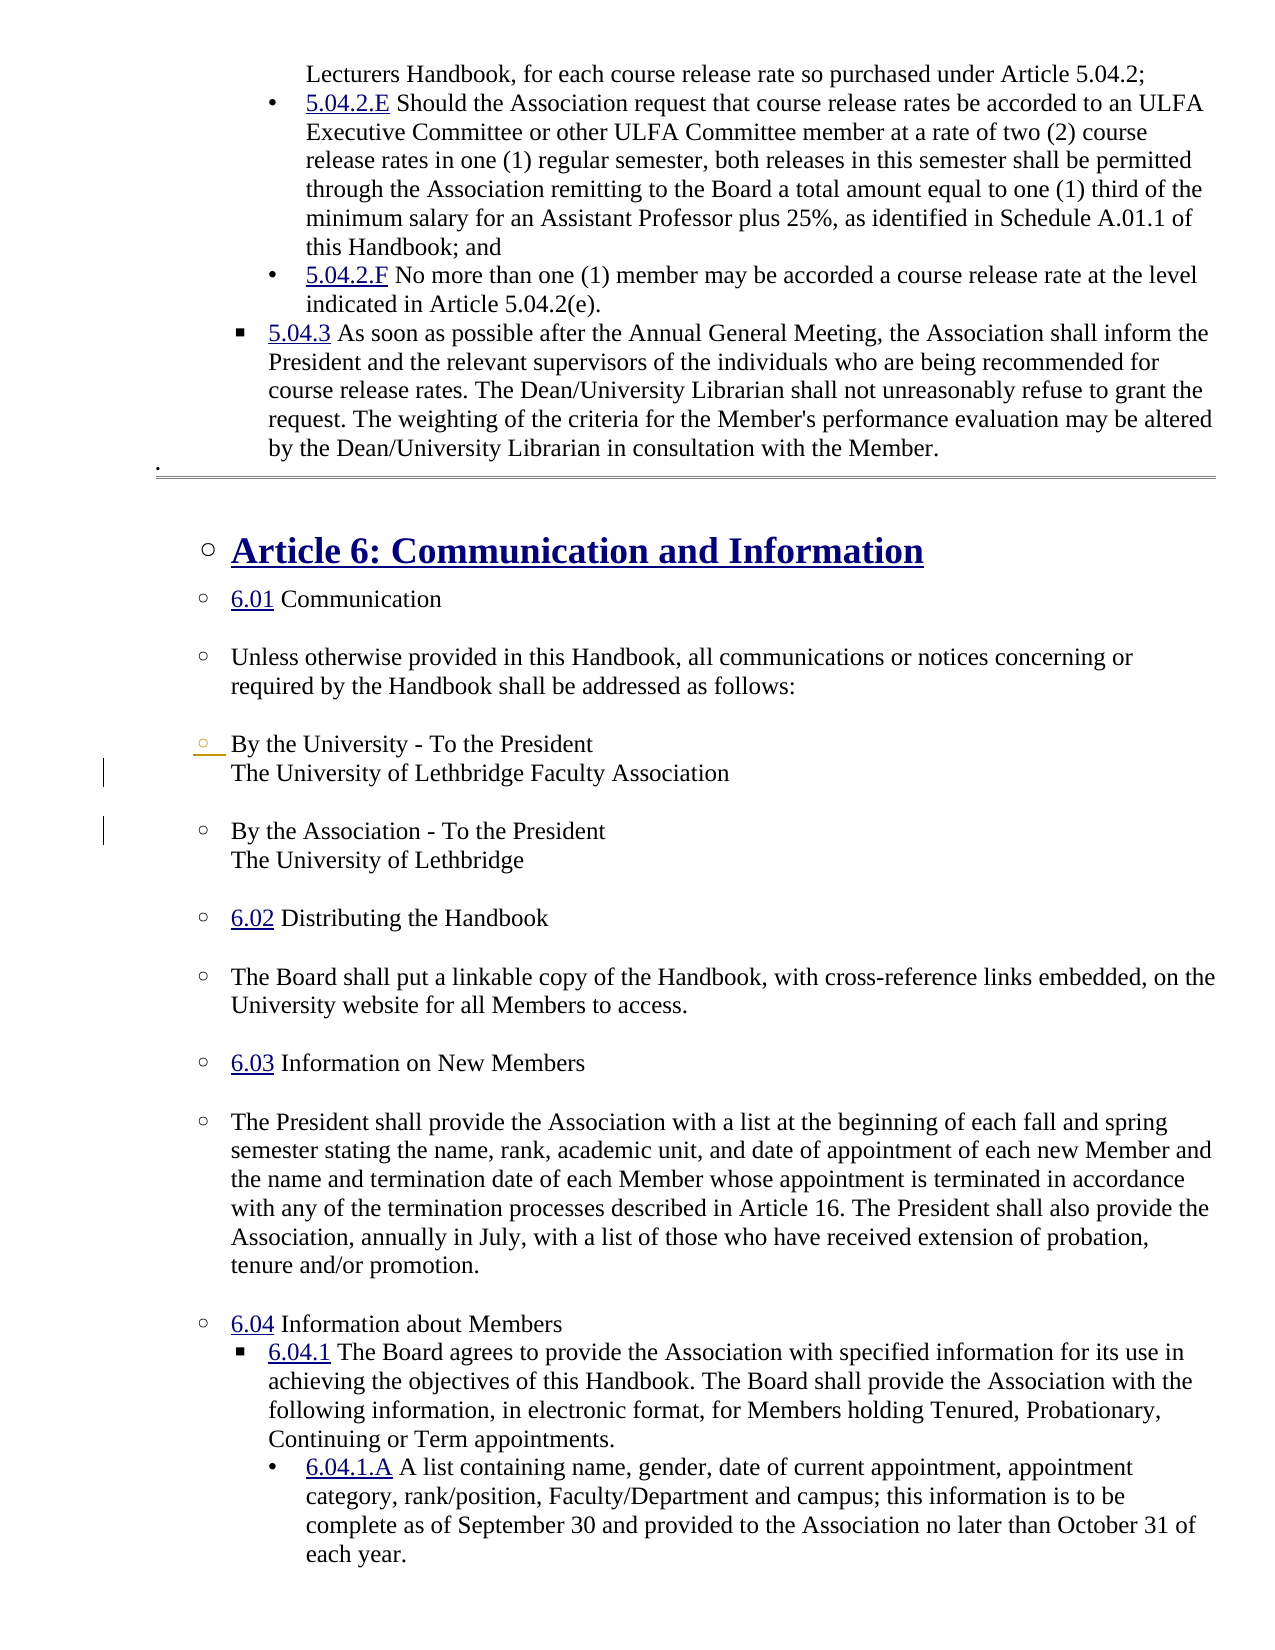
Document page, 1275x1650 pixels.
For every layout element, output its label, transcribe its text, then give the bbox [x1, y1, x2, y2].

list 6.04 Information about Members [193, 1309, 1216, 1337]
list Unless otherwise provided in this Handbook, all communications or notices concerning or required by the Handbook shall be addressed as follows: [193, 642, 1216, 700]
list 5.04.2.F No more than one (1) member may be accorded a course release rate at the level indicated in Article 5.04.2(e). [268, 260, 1216, 318]
list 6.01 Communication [193, 584, 1216, 613]
list Lecturers Handbook, for each course release rate so purchased under Article 5.04.2; [268, 59, 1216, 88]
list The President shall provide the Association with a list at the beginning of each fall and spring semester stating the name, rank, academic unit, and date of appointment of each new Member and the name and termination date of each Member whose appointment is terminated in accordance with any of the termination processes described in Article 16. The President shall also provide the Association, annually in July, with a list of those who have received extension of probation, tenure and/or promotion. [193, 1107, 1216, 1279]
list 6.02 Distributing the Handbook [193, 903, 1216, 932]
list 5.04.3 As soon as possible after the Annual General Meeting, the Association shall inform the President and the relevant supervisors of the individuals who are being recommended for course release rates. The Dean/University Librarian shall not unreasonably refuse to grant the request. The weighting of the criteria for the Member's performance evaluation may be altered by the Dean/University Librarian in consultation with the Member. [231, 318, 1216, 462]
list By the University - To the President The University of Lethbridge Faculty Association [193, 729, 1216, 787]
list The Board shall put a linkable copy of the Handbook, with cross-reference links embedded, on the University website for all Members to access. [193, 962, 1216, 1019]
list 5.04.2.E Should the Association request that course release rates be accorded to an ULFA Executive Committee or other ULFA Committee member at a rate of two (2) course release rates in one (1) regular semester, both releases in this semester shall be permitted through the Association remitting to the Board a total amount equal to one (1) third of the minimum salary for an Assistant Professor plus 25%, as identified in Schedule A.01.1 of this Handbook; and [268, 88, 1216, 260]
list 6.04.1.A A list containing name, gender, date of current appointment, appointment category, rank/position, Faculty/Department and campus; this information is to be complete as of September 30 and provided to the Association no later than October 31 of each year. [268, 1452, 1216, 1567]
list 6.04.1 The Board agrees to provide the Association with specified information for its use in achieving the objectives of this Handbook. The Board shall provide the Association with the following information, in electronic format, for Members holding Tenured, Probationary, Continuing or Term appointments. [231, 1337, 1216, 1452]
list By the Association - To the President The University of Lethbridge [193, 816, 1216, 874]
list 6.03 Information on New Members [193, 1048, 1216, 1077]
subtitle Article 6: Communication and Information [193, 528, 1216, 572]
